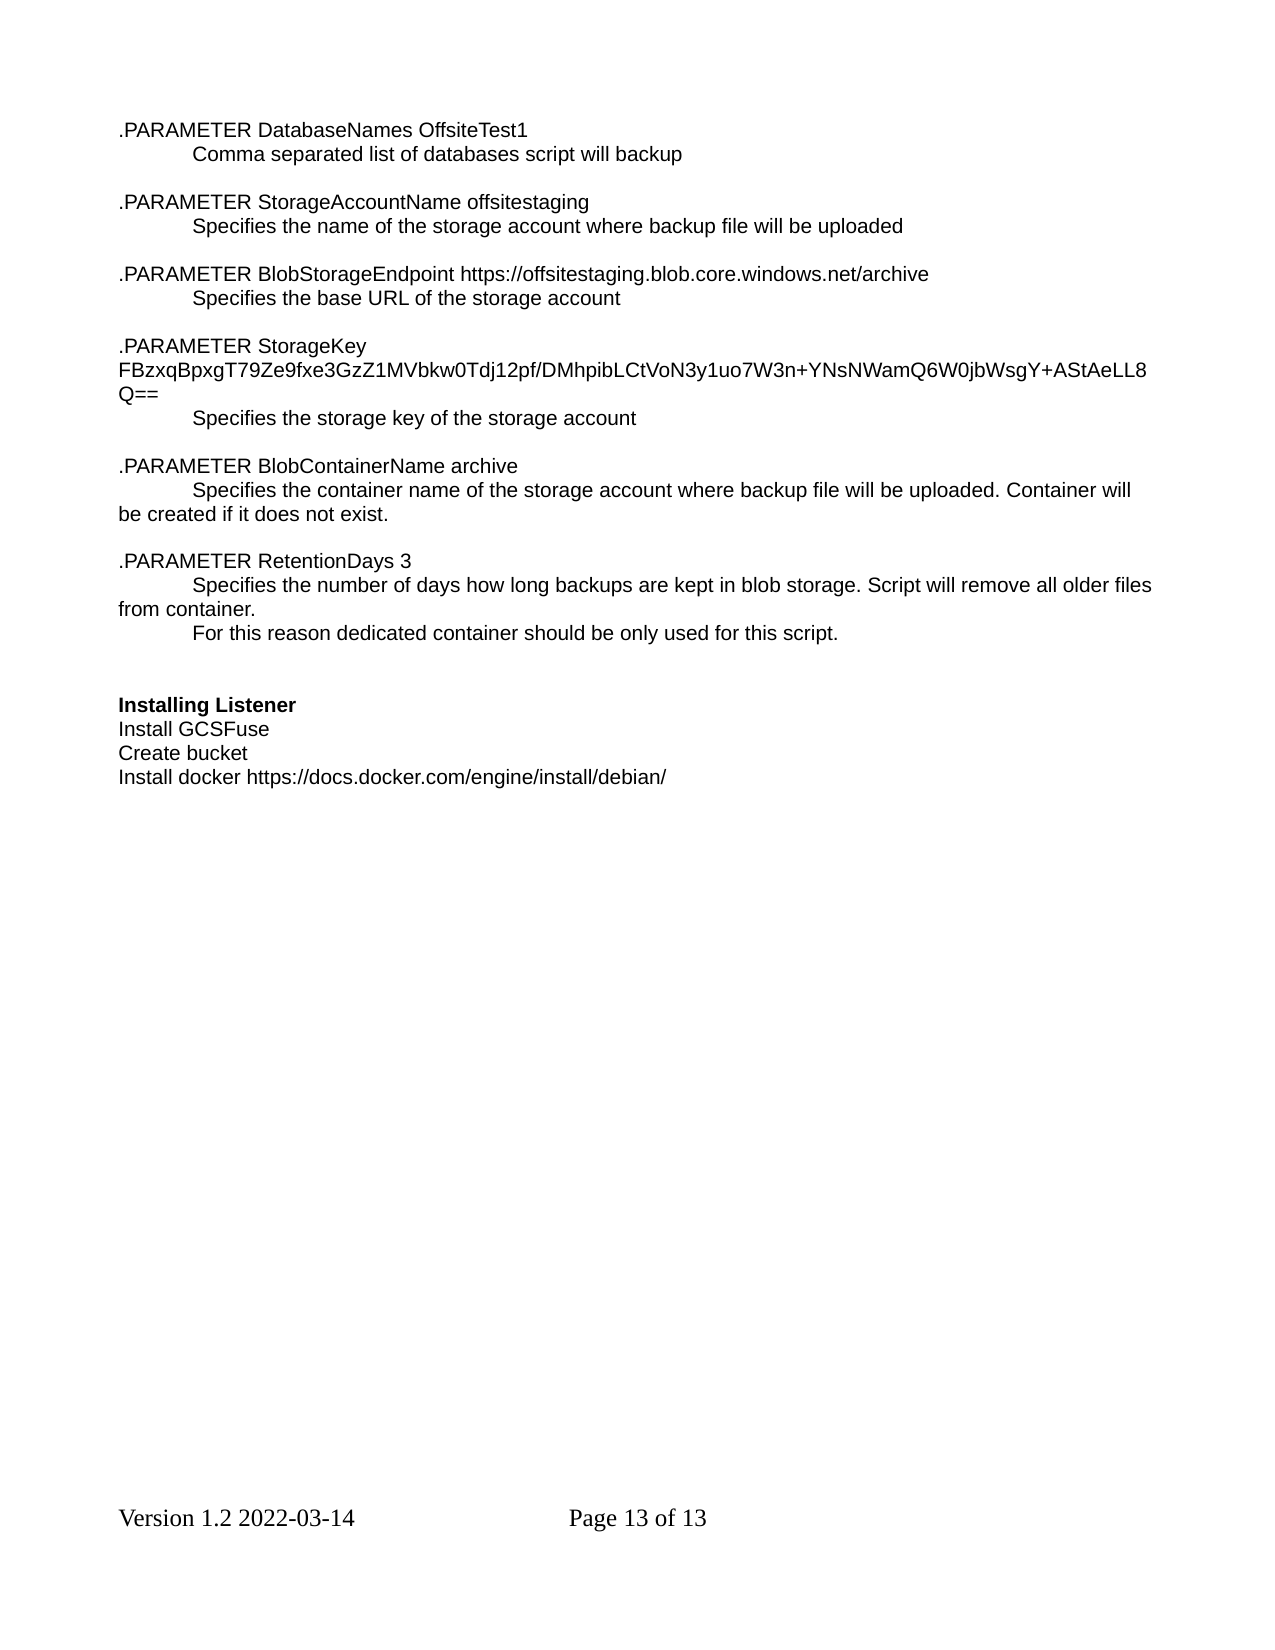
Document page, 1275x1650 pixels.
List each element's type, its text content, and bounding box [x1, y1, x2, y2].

text Install docker https://docs.docker.com/engine/install/debian/ [118, 765, 1157, 789]
text Specifies the name of the storage account where backup file will be uploaded [118, 214, 1157, 238]
text Comma separated list of databases script will backup [118, 142, 1157, 166]
text Specifies the number of days how long backups are kept in blob storage. Script will remove all older files from container. [118, 573, 1157, 621]
text .PARAMETER StorageAccountName offsitestaging [118, 190, 1157, 214]
text Install GCSFuse [118, 717, 1157, 741]
text Specifies the container name of the storage account where backup file will be uploaded. Container will be created if it does not exist. [118, 477, 1157, 525]
text Specifies the base URL of the storage account [118, 286, 1157, 310]
text For this reason dedicated container should be only used for this script. [118, 621, 1157, 645]
text Specifies the storage key of the storage account [118, 406, 1157, 429]
text Installing Listener [118, 693, 1157, 717]
text .PARAMETER BlobContainerName archive [118, 453, 1157, 477]
text .PARAMETER StorageKey FBzxqBpxgT79Ze9fxe3GzZ1MVbkw0Tdj12pf/DMhpibLCtVoN3y1uo7W3n+YNsNWamQ6W0jbWsgY+AStAeLL8Q== [118, 334, 1157, 406]
text .PARAMETER RetentionDays 3 [118, 549, 1157, 573]
text Create bucket [118, 741, 1157, 765]
text .PARAMETER DatabaseNames OffsiteTest1 [118, 118, 1157, 142]
text .PARAMETER BlobStorageEndpoint https://offsitestaging.blob.core.windows.net/archive [118, 262, 1157, 286]
